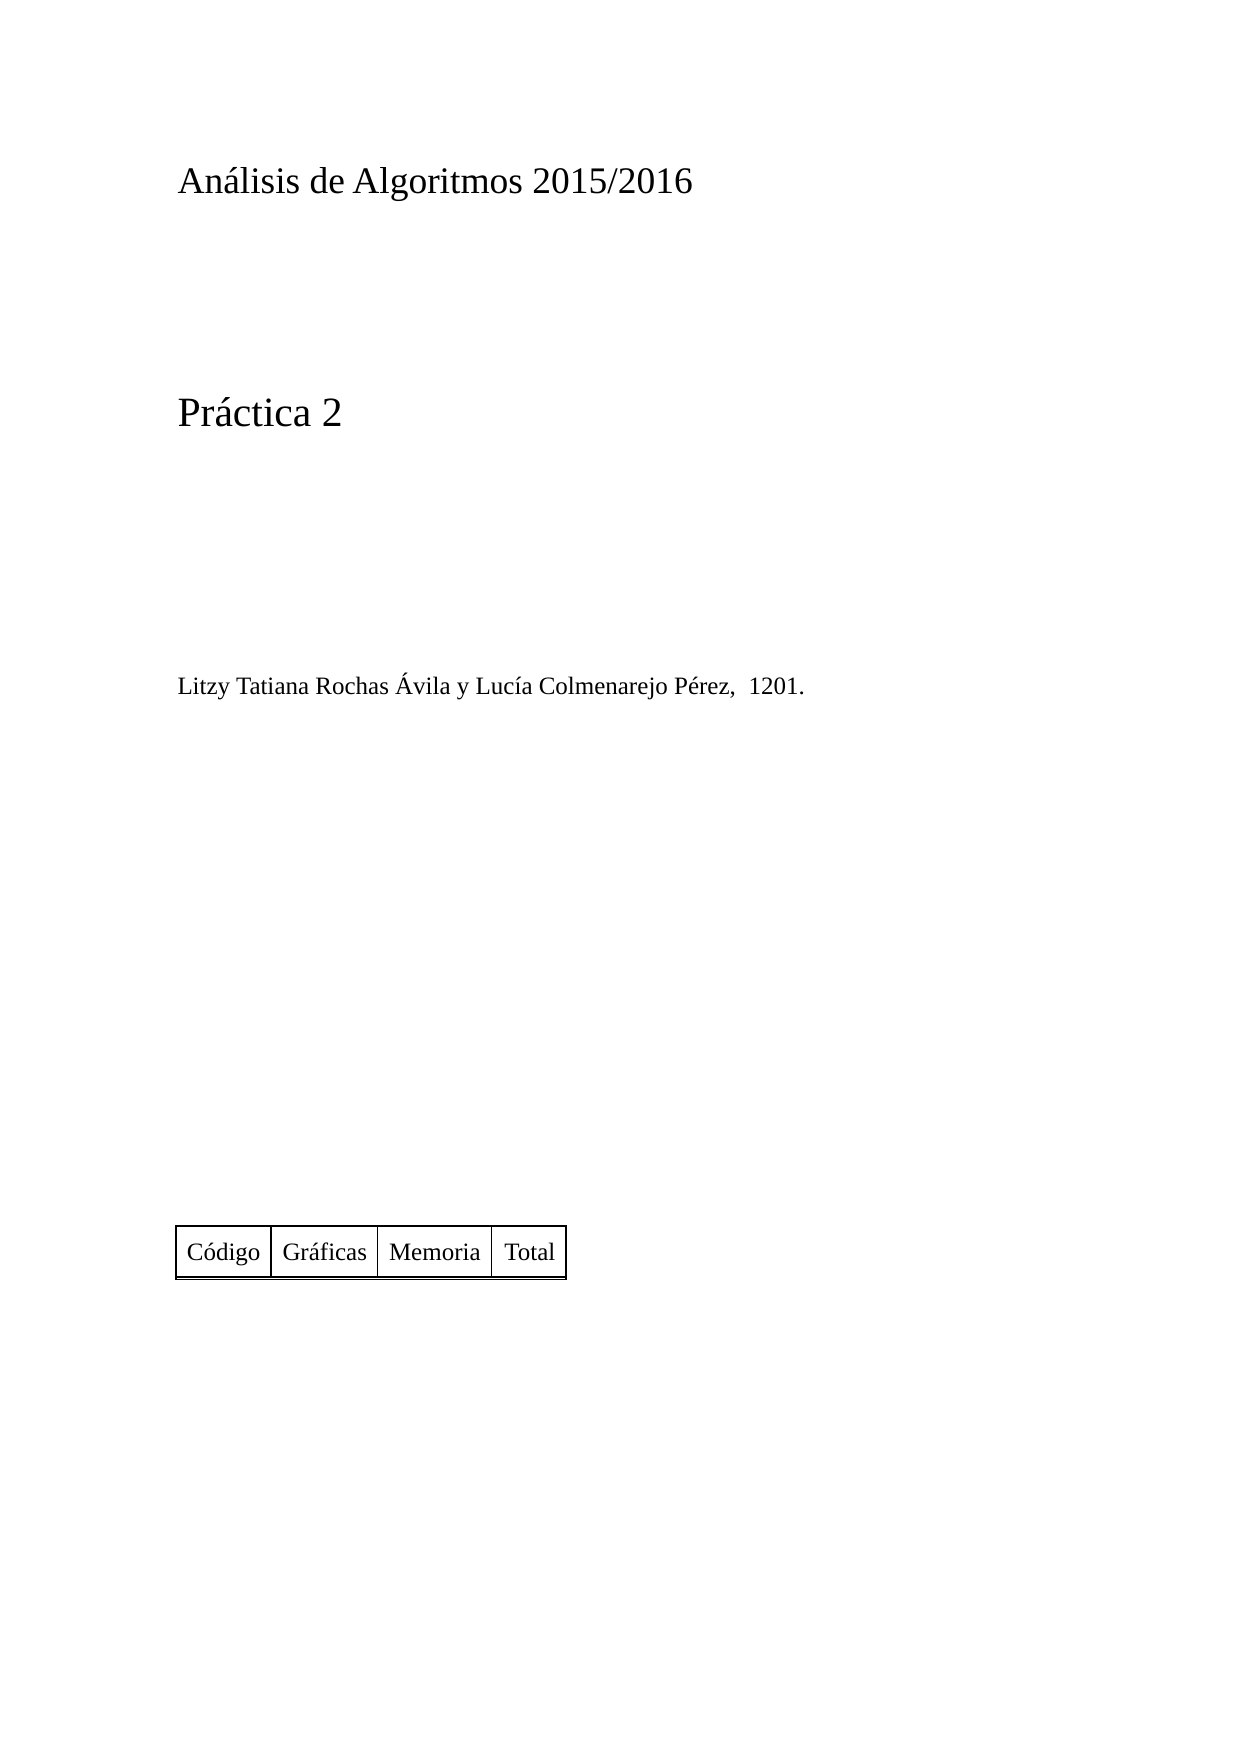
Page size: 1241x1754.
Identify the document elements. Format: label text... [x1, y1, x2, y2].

text Análisis de Algoritmos 2015/2016 [177, 158, 1063, 201]
table_header Total [492, 1227, 565, 1276]
table_header Código [177, 1227, 270, 1276]
text Práctica 2 [177, 387, 1063, 435]
table_header Gráficas [272, 1227, 377, 1276]
table_header Memoria [378, 1227, 491, 1276]
text Litzy Tatiana Rochas Ávila y Lucía Colmenarejo Pérez, 1201. [177, 671, 1063, 700]
